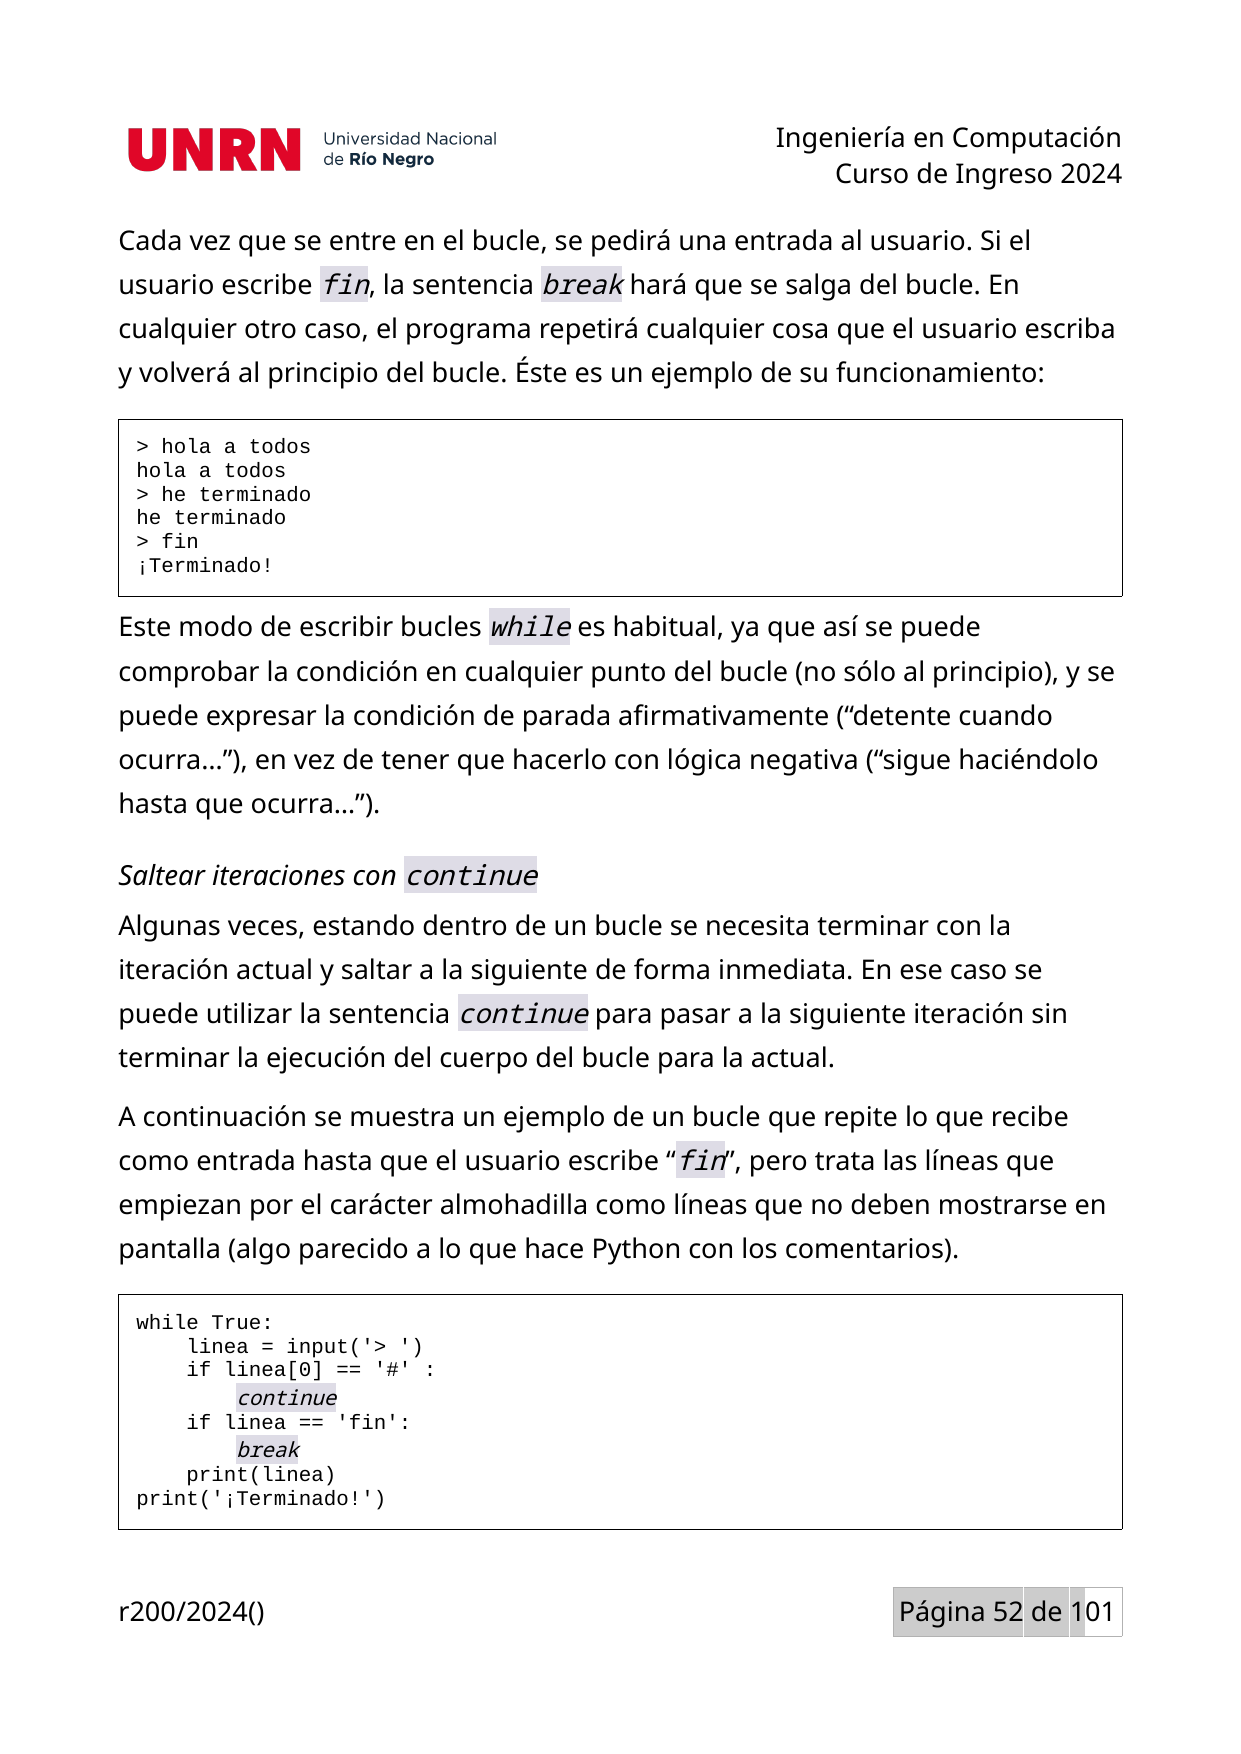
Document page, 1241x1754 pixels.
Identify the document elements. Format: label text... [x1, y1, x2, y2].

text print(linea) [119, 1446, 1122, 1470]
text print('¡Terminado!') [119, 1470, 1122, 1529]
text A continuación se muestra un ejemplo de un bucle que repite lo que recibe como entrada hasta que el usuario escribe “fin”, pero trata las líneas que empiezan por el carácter almohadilla como líneas que no deben mostrarse en pantalla (algo parecido a lo que hace Python con los comentarios). [118, 1097, 1122, 1267]
text Este modo de escribir bucles while es habitual, ya que así se puede comprobar la condición en cualquier punto del bucle (no sólo al principio), y se puede expresar la condición de parada afirmativamente (“detente cuando ocurra…”), en vez de tener que hacerlo con lógica negativa (“sigue haciéndolo hasta que ocurra…”). [118, 608, 1122, 821]
text he terminado [119, 489, 1122, 513]
picture [118, 118, 505, 180]
text linea = input('> ') [119, 1318, 1122, 1342]
text Cada vez que se entre en el bucle, se pedirá una entrada al usuario. Si el usuario escribe fin, la sentencia break hará que se salga del bucle. En cualquier otro caso, el programa repetirá cualquier cosa que el usuario escriba y volverá al principio del bucle. Éste es un ejemplo de su funcionamiento: [118, 221, 1122, 391]
text continue [119, 1365, 1122, 1394]
text Algunas veces, estando dentro de un bucle se necesita terminar con la iteración actual y saltar a la siguiente de forma inmediata. En ese caso se puede utilizar la sentencia continue para pasar a la siguiente iteración sin terminar la ejecución del cuerpo del bucle para la actual. [118, 906, 1122, 1075]
text if linea == 'fin': [119, 1394, 1122, 1417]
text break [119, 1417, 1122, 1446]
text ¡Terminado! [119, 537, 1122, 596]
text > fin [119, 513, 1122, 537]
text hola a todos [119, 442, 1122, 466]
text while True: [119, 1295, 1122, 1318]
text > he terminado [119, 466, 1122, 489]
subtitle Saltear iteraciones con continue [118, 856, 404, 893]
text > hola a todos [119, 420, 1122, 442]
text if linea[0] == '#' : [119, 1342, 1122, 1365]
subtitle Saltear iteraciones con continue [537, 856, 1122, 893]
